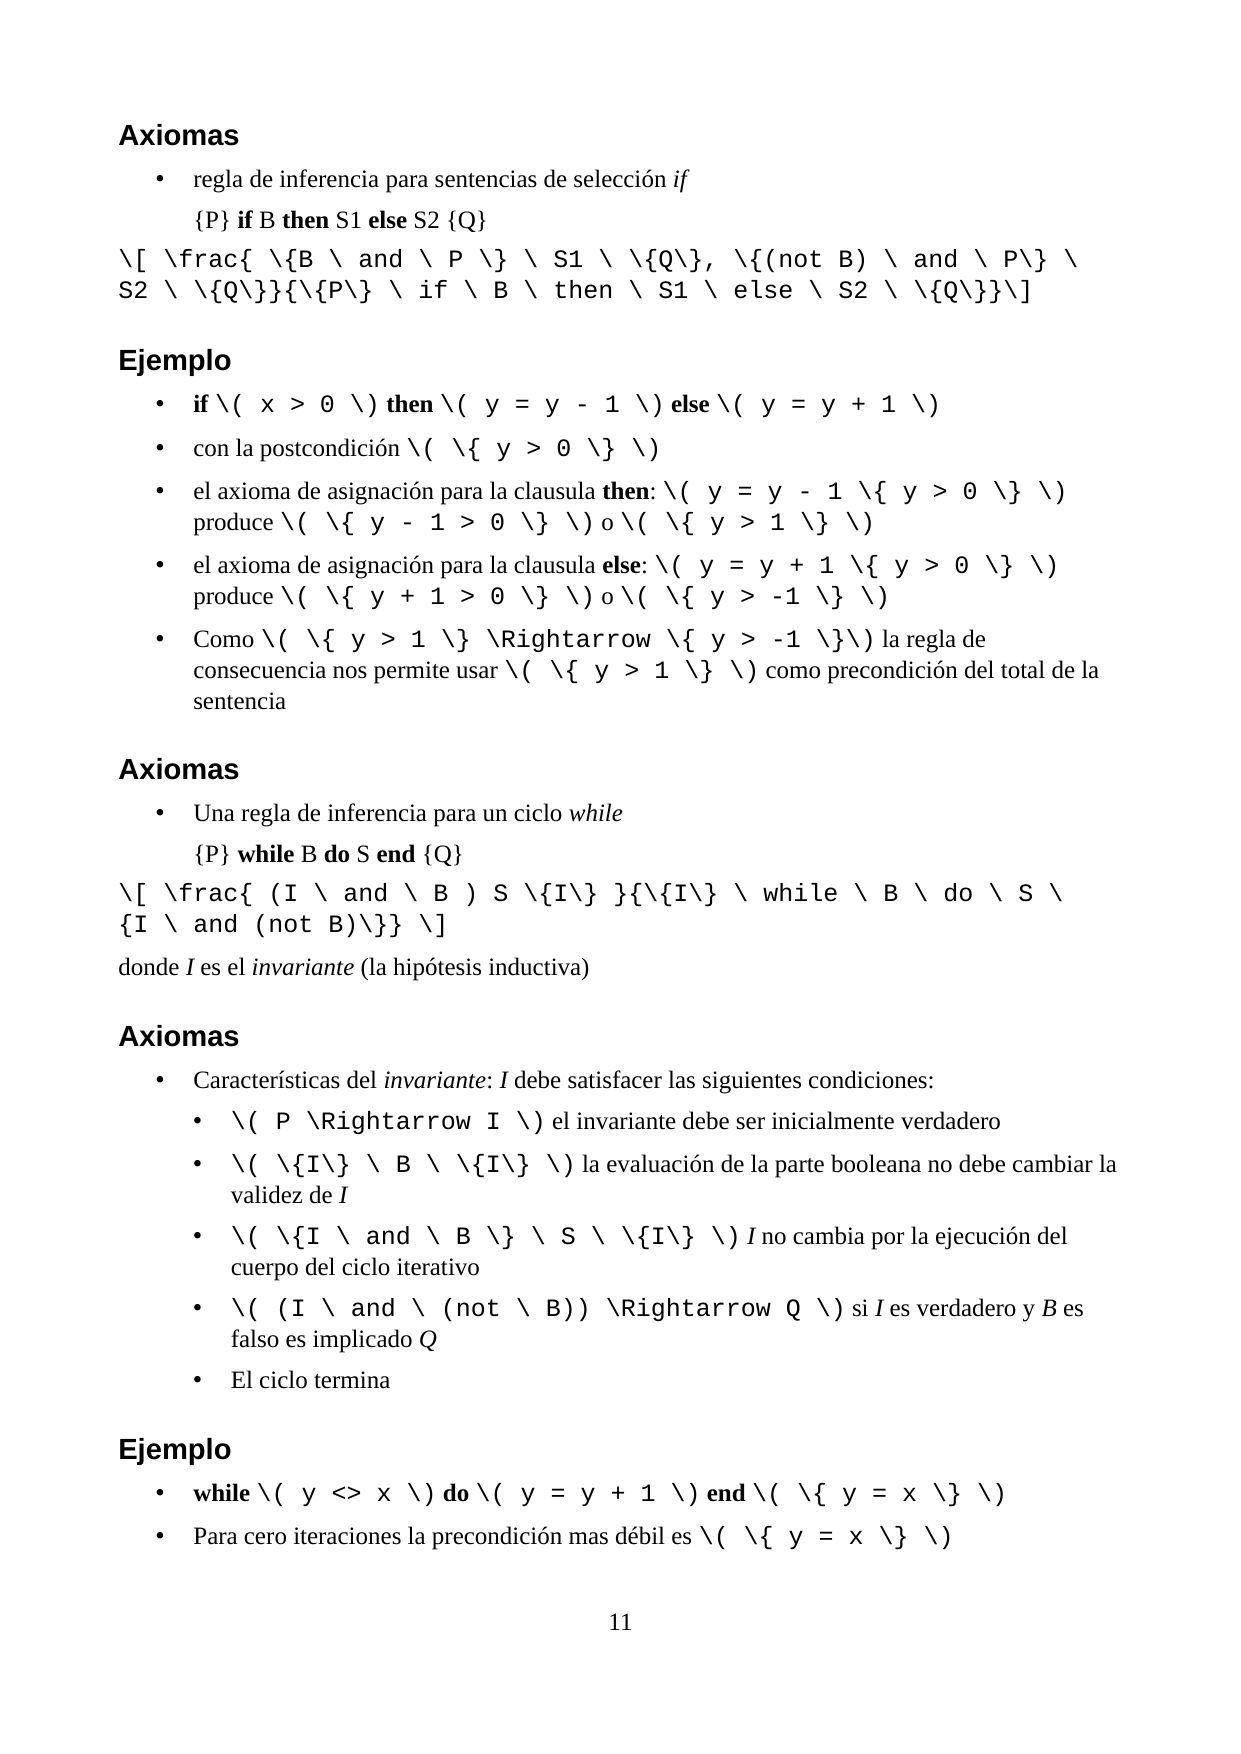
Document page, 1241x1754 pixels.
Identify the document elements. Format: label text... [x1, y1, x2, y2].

text \[ \frac{ (I \ and \ B ) S \{I\} }{\{I\} \ while \ B \ do \ S \{I \ and (not B)\}} \] [118, 881, 1122, 940]
subtitle Axiomas [118, 752, 1122, 786]
list el axioma de asignación para la clausula else: \( y = y + 1 \{ y > 0 \} \) produce \( \{ y + 1 > 0 \} \) o \( \{ y > -1 \} \) [156, 550, 1122, 612]
text donde I es el invariante (la hipótesis inductiva) [118, 952, 1122, 981]
list \( \{I \ and \ B \} \ S \ \{I\} \) I no cambia por la ejecución del cuerpo del ciclo iterativo [193, 1221, 1122, 1281]
subtitle Axiomas [118, 1019, 1122, 1052]
list Como \( \{ y > 1 \} \Rightarrow \{ y > -1 \}\) la regla de consecuencia nos permite usar \( \{ y > 1 \} \) como precondición del total de la sentencia [156, 624, 1122, 715]
list {P} if B then S1 else S2 {Q} [156, 205, 1122, 234]
list Características del invariante: I debe satisfacer las siguientes condiciones: [156, 1065, 1122, 1093]
text \[ \frac{ \{B \ and \ P \} \ S1 \ \{Q\}, \{(not B) \ and \ P\} \ S2 \ \{Q\}}{\{P\} \ if \ B \ then \ S1 \ else \ S2 \ \{Q\}}\] [118, 247, 1122, 306]
list el axioma de asignación para la clausula then: \( y = y - 1 \{ y > 0 \} \) produce \( \{ y - 1 > 0 \} \) o \( \{ y > 1 \} \) [156, 476, 1122, 538]
list while \( y <> x \) do \( y = y + 1 \) end \( \{ y = x \} \) [156, 1478, 1122, 1509]
list if \( x > 0 \) then \( y = y - 1 \) else \( y = y + 1 \) [156, 389, 1122, 420]
list Para cero iteraciones la precondición mas débil es \( \{ y = x \} \) [156, 1521, 1122, 1552]
list {P} while B do S end {Q} [156, 839, 1122, 868]
list \( (I \ and \ (not \ B)) \Rightarrow Q \) si I es verdadero y B es falso es implicado Q [193, 1293, 1122, 1353]
list regla de inferencia para sentencias de selección if [156, 164, 1122, 193]
list El ciclo termina [193, 1366, 1122, 1394]
subtitle Ejemplo [118, 1432, 1122, 1465]
list Una regla de inferencia para un ciclo while [156, 798, 1122, 827]
subtitle Ejemplo [118, 343, 1122, 377]
list con la postcondición \( \{ y > 0 \} \) [156, 433, 1122, 463]
subtitle Axiomas [118, 118, 1122, 152]
list \( P \Rightarrow I \) el invariante debe ser inicialmente verdadero [193, 1106, 1122, 1137]
list \( \{I\} \ B \ \{I\} \) la evaluación de la parte booleana no debe cambiar la validez de I [193, 1149, 1122, 1209]
